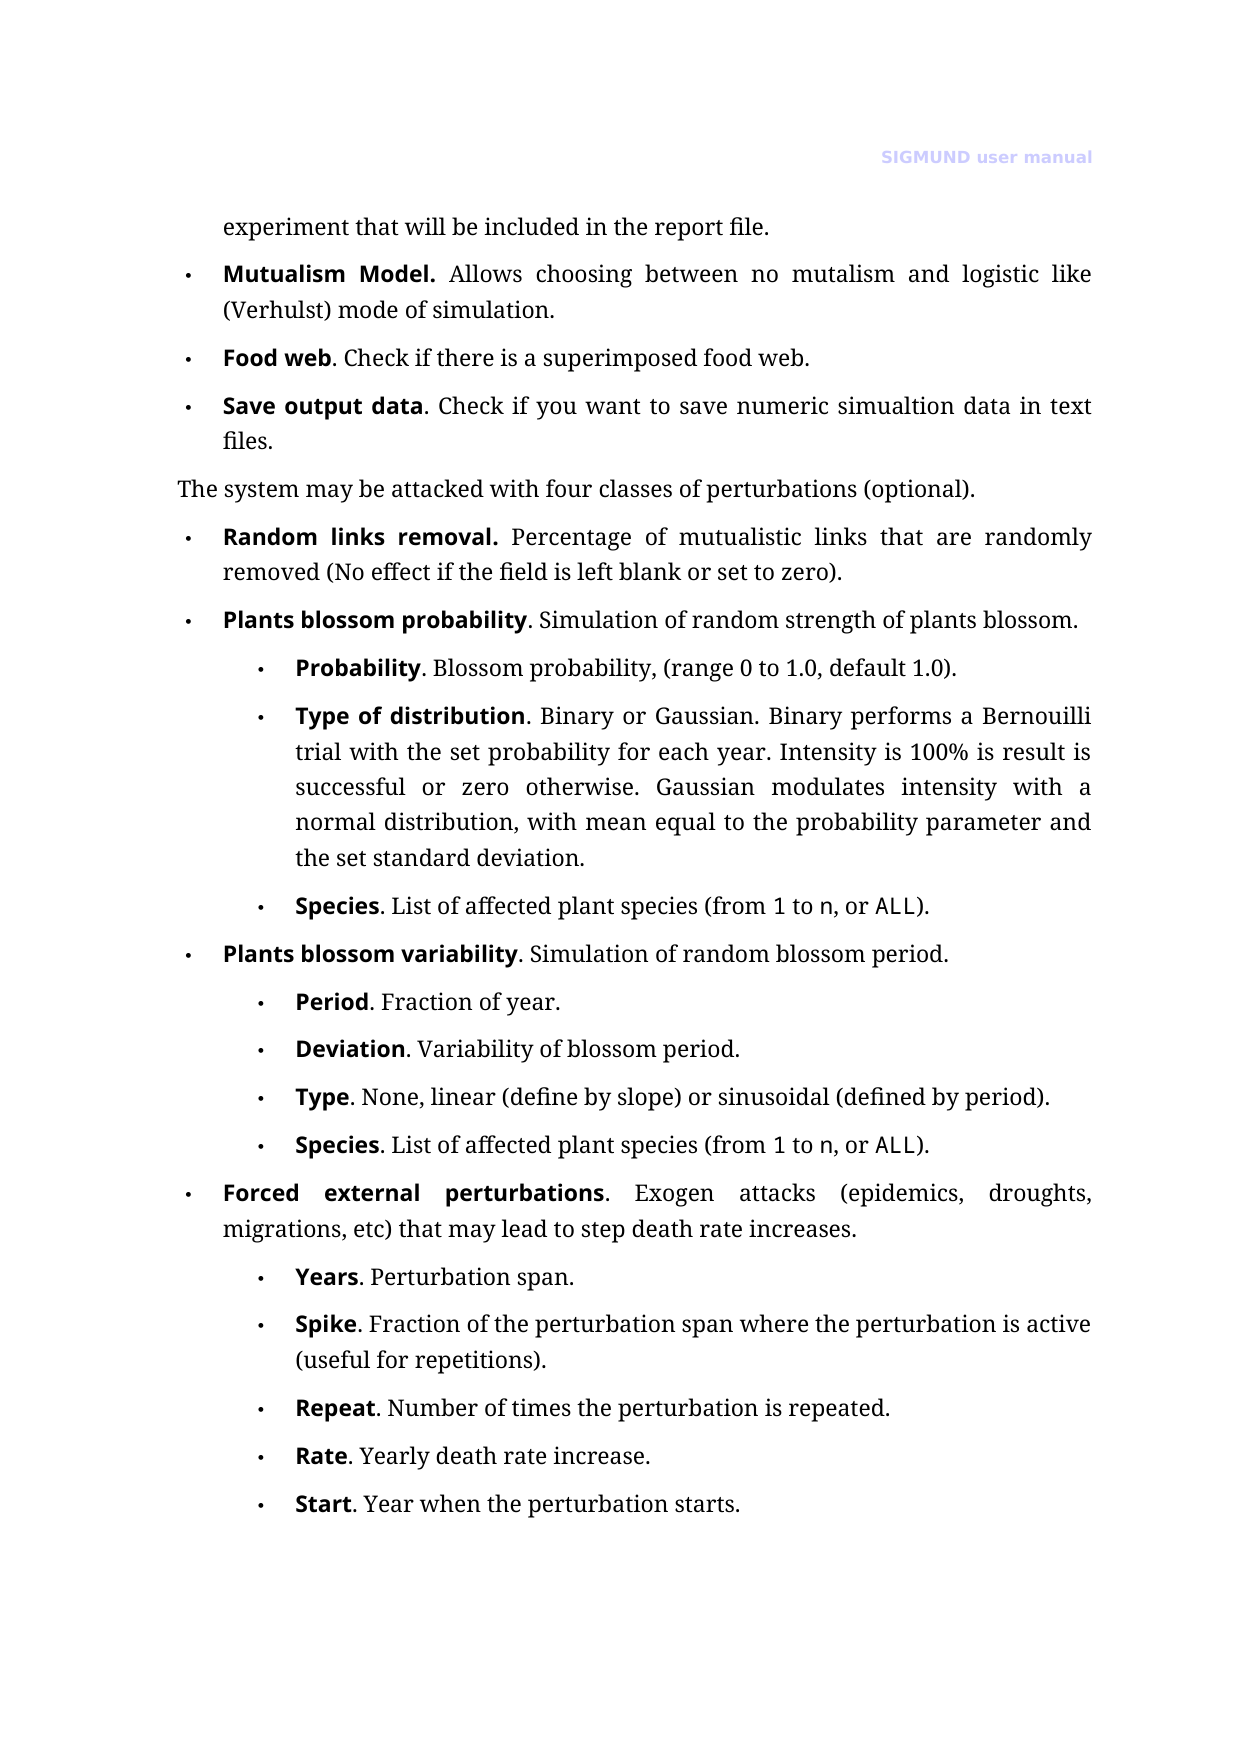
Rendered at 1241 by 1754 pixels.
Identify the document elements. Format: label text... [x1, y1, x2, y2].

list Years. Perturbation span. [258, 1257, 1093, 1292]
list Mutualism Model. Allows choosing between no mutalism and logistic like (Verhulst) mode of simulation. [185, 254, 1093, 325]
list Start. Year when the perturbation starts. [258, 1484, 1093, 1519]
list Repeat. Number of times the perturbation is repeated. [258, 1388, 1093, 1423]
list Random links removal. Percentage of mutualistic links that are randomly removed (No effect if the field is left blank or set to zero). [185, 517, 1093, 588]
list Period. Fraction of year. [258, 982, 1093, 1017]
list Type. None, linear (define by slope) or sinusoidal (defined by period). [258, 1077, 1093, 1113]
list Forced external perturbations. Exogen attacks (epidemics, droughts, migrations, etc) that may lead to step death rate increases. [185, 1173, 1093, 1244]
list Food web. Check if there is a superimposed food web. [185, 338, 1093, 373]
list experiment that will be included in the report file. [185, 207, 1093, 242]
text The system may be attacked with four classes of perturbations (optional). [148, 469, 1093, 504]
list Rate. Yearly death rate increase. [258, 1436, 1093, 1471]
list Species. List of affected plant species (from 1 to n, or ALL). [258, 1125, 1093, 1161]
list Deviation. Variability of blossom period. [258, 1029, 1093, 1065]
list Plants blossom probability. Simulation of random strength of plants blossom. [185, 600, 1093, 636]
list Spike. Fraction of the perturbation span where the perturbation is active (useful for repetitions). [258, 1304, 1093, 1375]
list Save output data. Check if you want to save numeric simualtion data in text files. [185, 386, 1093, 457]
list Plants blossom variability. Simulation of random blossom period. [185, 934, 1093, 969]
list Type of distribution. Binary or Gaussian. Binary performs a Bernouilli trial with the set probability for each year. Intensity is 100% is result is successful or zero otherwise. Gaussian modulates intensity with a normal distribution, with mean equal to the probability parameter and the set standard deviation. [258, 696, 1093, 873]
list Species. List of affected plant species (from 1 to n, or ALL). [258, 886, 1093, 921]
list Probability. Blossom probability, (range 0 to 1.0, default 1.0). [258, 648, 1093, 684]
